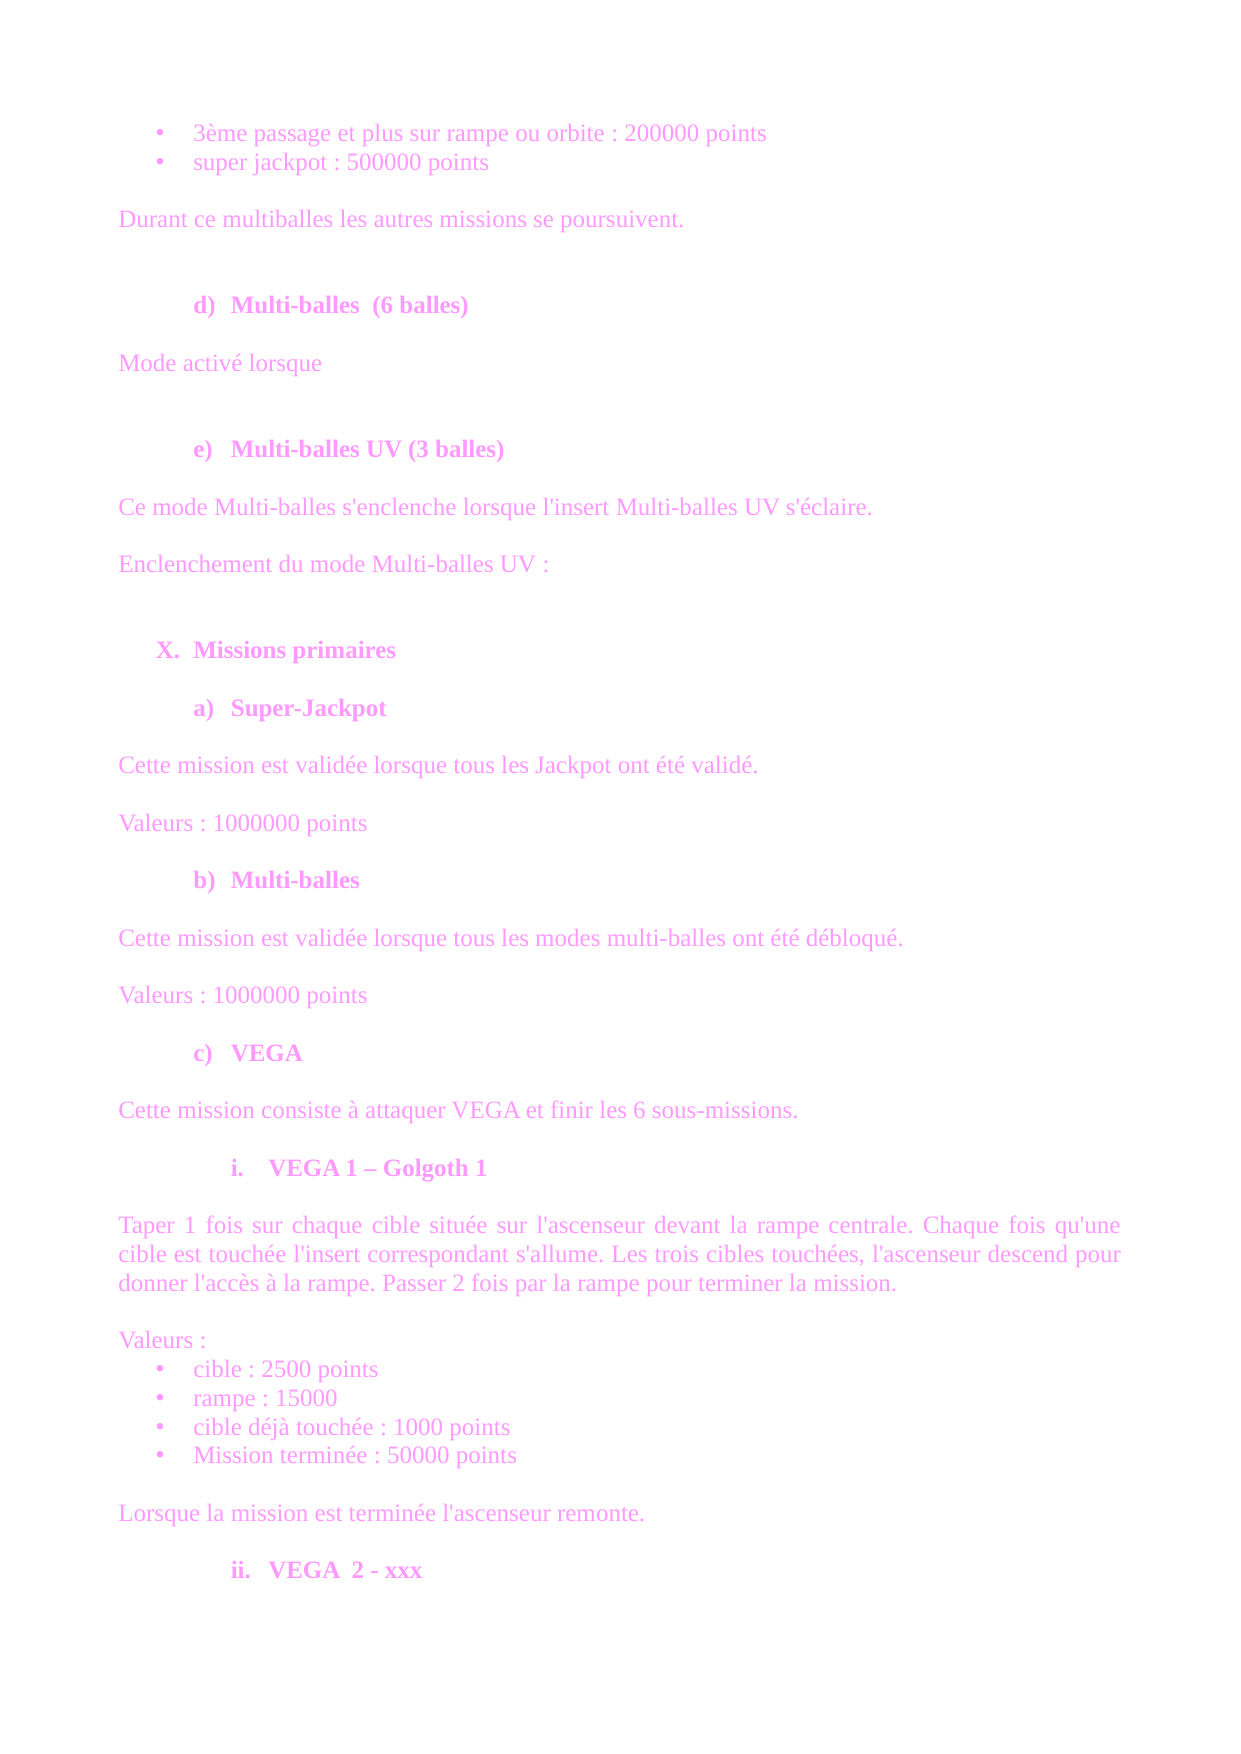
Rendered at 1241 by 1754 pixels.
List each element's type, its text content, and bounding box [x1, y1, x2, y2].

list VEGA 1 – Golgoth 1 [231, 1153, 1122, 1182]
list Super-Jackpot [193, 693, 1122, 722]
list Multi-balles UV (3 balles) [193, 434, 1122, 463]
list cible déjà touchée : 1000 points [156, 1412, 1122, 1441]
list Missions primaires [156, 636, 1122, 664]
text Ce mode Multi-balles s'enclenche lorsque l'insert Multi-balles UV s'éclaire. [118, 492, 1122, 521]
list VEGA [193, 1038, 1122, 1067]
text Valeurs : 1000000 points [118, 808, 1122, 837]
text Mode activé lorsque [118, 348, 1122, 377]
list Multi-balles [193, 866, 1122, 894]
text Cette mission est validée lorsque tous les Jackpot ont été validé. [118, 751, 1122, 779]
text Cette mission consiste à attaquer VEGA et finir les 6 sous-missions. [118, 1096, 1122, 1124]
text Valeurs : 1000000 points [118, 981, 1122, 1009]
list cible : 2500 points [156, 1354, 1122, 1383]
text Taper 1 fois sur chaque cible située sur l'ascenseur devant la rampe centrale. Chaque fois qu'une cible est touchée l'insert correspondant s'allume. Les trois cibles touchées, l'ascenseur descend pour donner l'accès à la rampe. Passer 2 fois par la rampe pour terminer la mission. [118, 1211, 1122, 1297]
text Lorsque la mission est terminée l'ascenseur remonte. [118, 1498, 1122, 1527]
list super jackpot : 500000 points [156, 147, 1122, 176]
list rampe : 15000 [156, 1383, 1122, 1412]
text Enclenchement du mode Multi-balles UV : [118, 549, 1122, 578]
list 3ème passage et plus sur rampe ou orbite : 200000 points [156, 118, 1122, 147]
text Valeurs : [118, 1326, 1122, 1354]
list VEGA 2 - xxx [231, 1556, 1122, 1584]
text Cette mission est validée lorsque tous les modes multi-balles ont été débloqué. [118, 923, 1122, 952]
list Mission terminée : 50000 points [156, 1441, 1122, 1469]
list Multi-balles (6 balles) [193, 291, 1122, 319]
text Durant ce multiballes les autres missions se poursuivent. [118, 204, 1122, 233]
